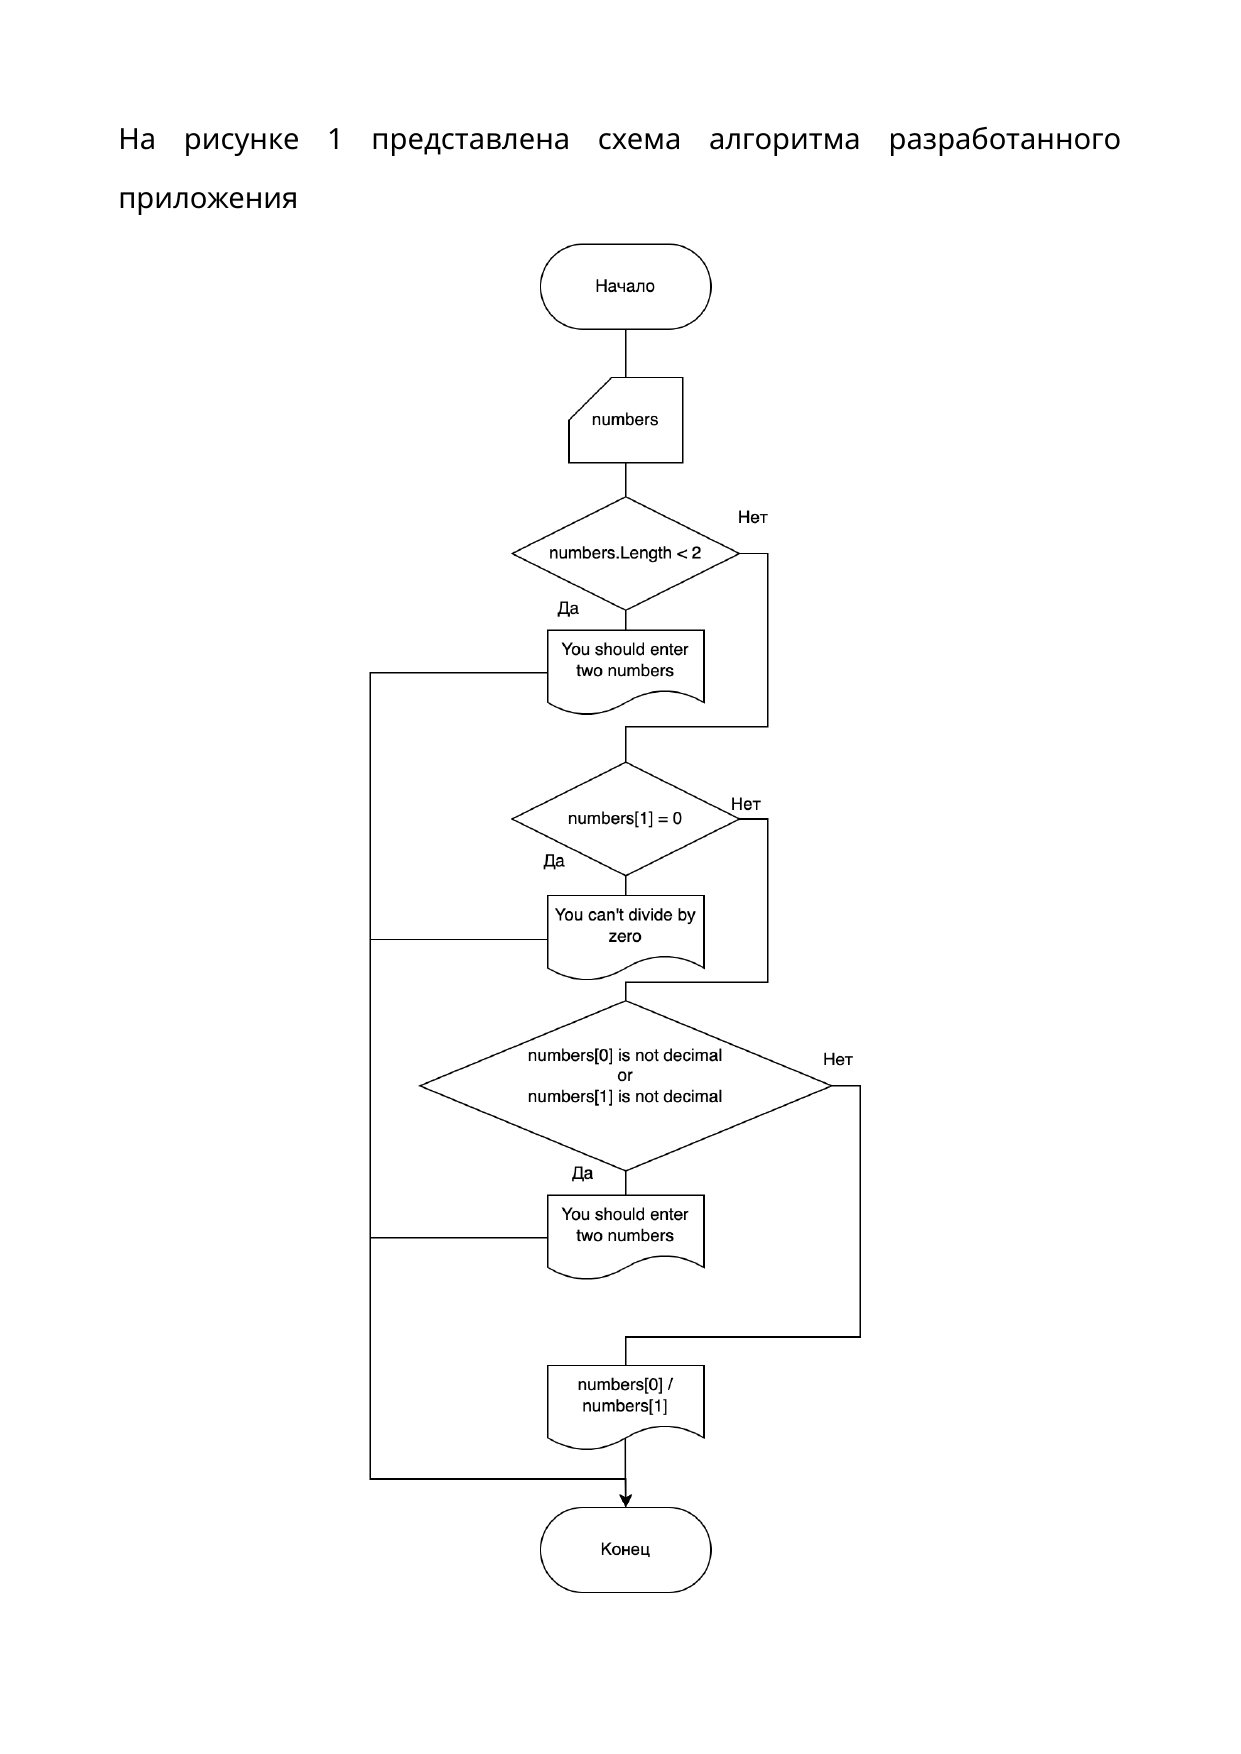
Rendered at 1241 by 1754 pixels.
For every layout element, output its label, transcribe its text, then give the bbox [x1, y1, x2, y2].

text На рисунке 1 представлена схема алгоритма разработанного приложения [118, 118, 1122, 217]
picture [352, 237, 888, 1600]
